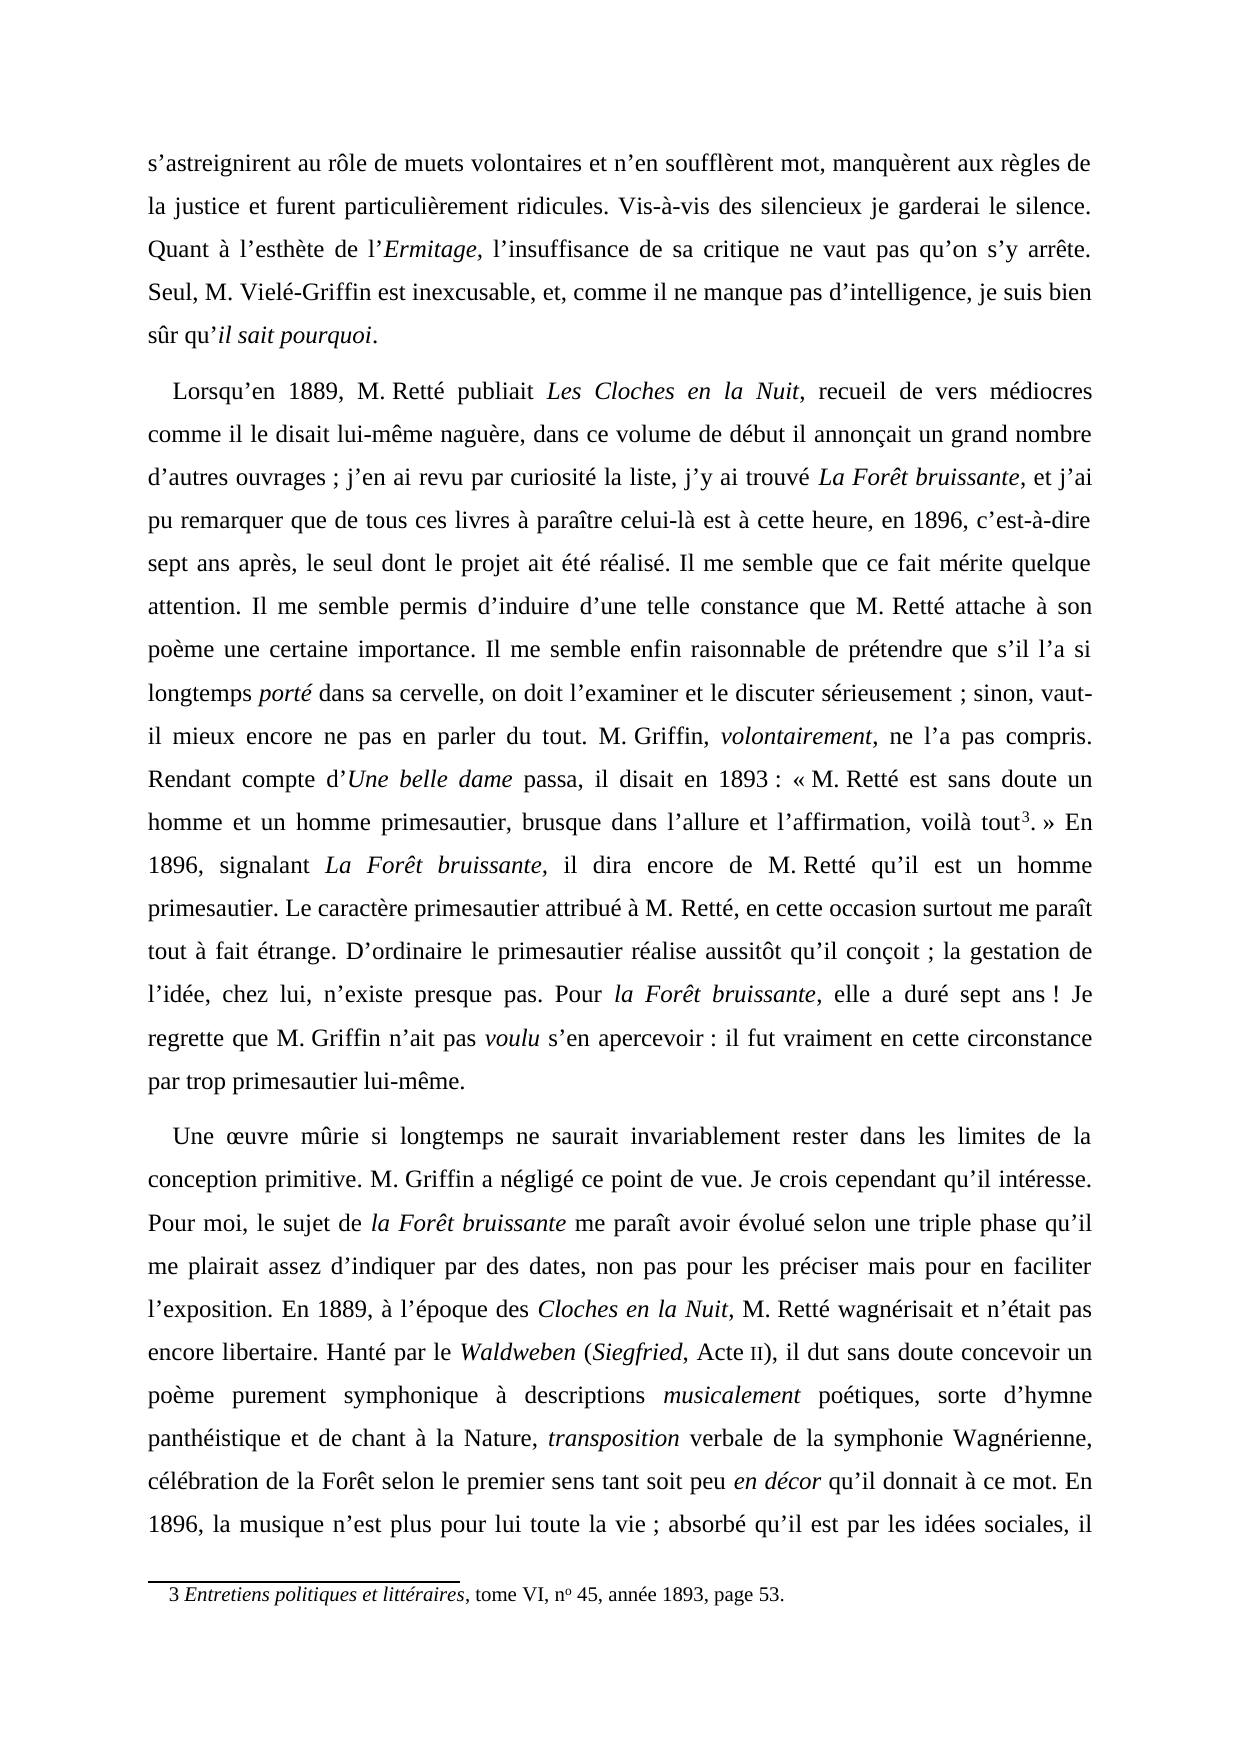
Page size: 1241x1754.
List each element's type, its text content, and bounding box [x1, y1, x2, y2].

text Lorsqu’en 1889, M. Retté publiait Les Cloches en la Nuit, recueil de vers médiocres comme il le disait lui-même naguère, dans ce volume de début il annonçait un grand nombre d’autres ouvrages ; j’en ai revu par curiosité la liste, j’y ai trouvé La Forêt bruissante, et j’ai pu remarquer que de tous ces livres à paraître celui-là est à cette heure, en 1896, c’est-à-dire sept ans après, le seul dont le projet ait été réalisé. Il me semble que ce fait mérite quelque attention. Il me semble permis d’induire d’une telle constance que M. Retté attache à son poème une certaine importance. Il me semble enfin raisonnable de prétendre que s’il l’a si longtemps porté dans sa cervelle, on doit l’examiner et le discuter sérieusement ; sinon, vaut-il mieux encore ne pas en parler du tout. M. Griffin, volontairement, ne l’a pas compris. Rendant compte d’Une belle dame passa, il disait en 1893 : « M. Retté est sans doute un homme et un homme primesautier, brusque dans l’allure et l’affirmation, voilà tout. » En 1896, signalant La Forêt bruissante, il dira encore de M. Retté qu’il est un homme primesautier. Le caractère primesautier attribué à M. Retté, en cette occasion surtout me paraît tout à fait étrange. D’ordinaire le primesautier réalise aussitôt qu’il conçoit ; la gestation de l’idée, chez lui, n’existe presque pas. Pour la Forêt bruissante, elle a duré sept ans ! Je regrette que M. Griffin n’ait pas voulu s’en apercevoir : il fut vraiment en cette circonstance par trop primesautier lui-même. [148, 376, 1093, 1094]
text Entretiens politiques et littéraires, tome VI, no 45, année 1893, page 53. [148, 1582, 1093, 1606]
text Une œuvre mûrie si longtemps ne saurait invariablement rester dans les limites de la conception primitive. M. Griffin a négligé ce point de vue. Je crois cependant qu’il intéresse. Pour moi, le sujet de la Forêt bruissante me paraît avoir évolué selon une triple phase qu’il me plairait assez d’indiquer par des dates, non pas pour les préciser mais pour en faciliter l’exposition. En 1889, à l’époque des Cloches en la Nuit, M. Retté wagnérisait et n’était pas encore libertaire. Hanté par le Waldweben (Siegfried, Acte ii), il dut sans doute concevoir un poème purement symphonique à descriptions musicalement poétiques, sorte d’hymne panthéistique et de chant à la Nature, transposition verbale de la symphonie Wagnérienne, célébration de la Forêt selon le premier sens tant soit peu en décor qu’il donnait à ce mot. En 1896, la musique n’est plus pour lui toute la vie ; absorbé qu’il est par les idées sociales, il [148, 1121, 1093, 1538]
text s’astreignirent au rôle de muets volontaires et n’en soufflèrent mot, manquèrent aux règles de la justice et furent particulièrement ridicules. Vis-à-vis des silencieux je garderai le silence. Quant à l’esthète de l’Ermitage, l’insuffisance de sa critique ne vaut pas qu’on s’y arrête. Seul, M. Vielé-Griffin est inexcusable, et, comme il ne manque pas d’intelligence, je suis bien sûr qu’il sait pourquoi. [148, 148, 1093, 349]
